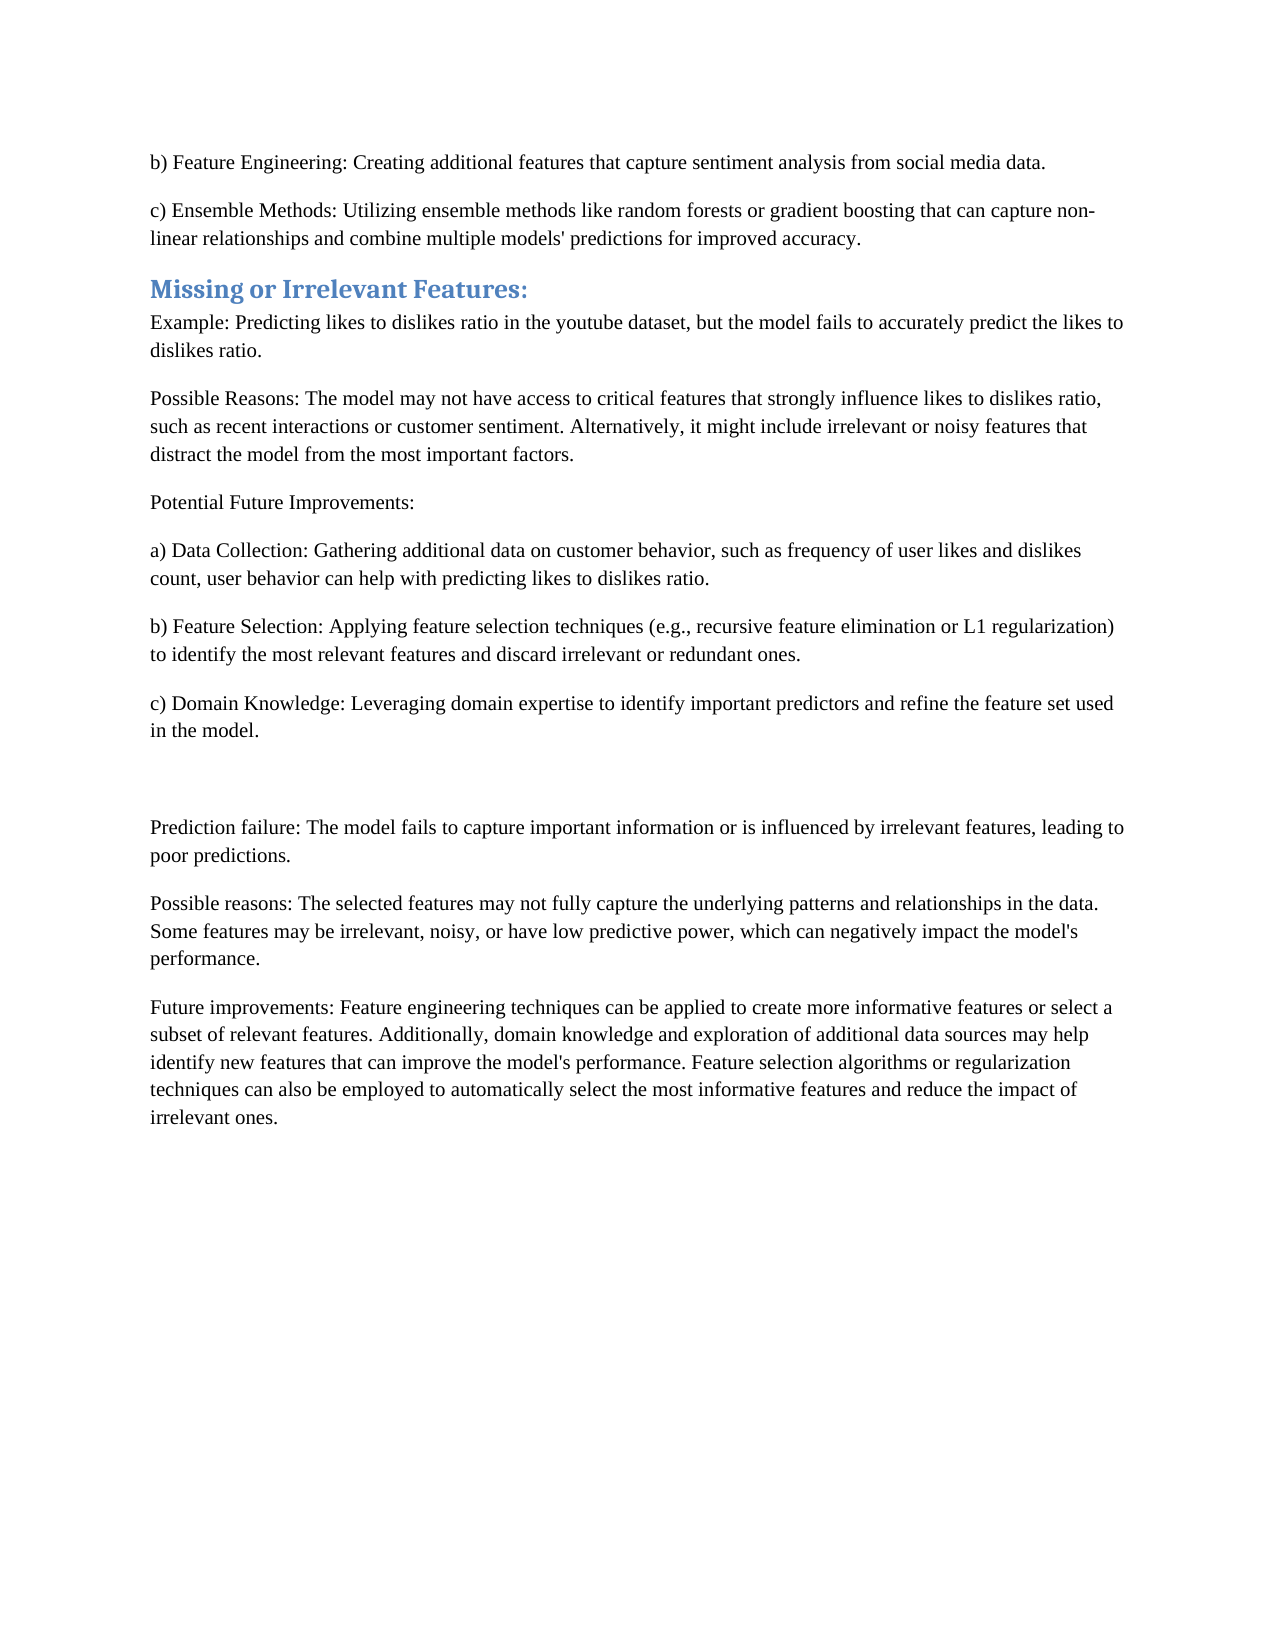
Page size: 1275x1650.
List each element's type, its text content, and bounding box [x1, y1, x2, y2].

text Potential Future Improvements: [150, 490, 1125, 514]
text Example: Predicting likes to dislikes ratio in the youtube dataset, but the model fails to accurately predict the likes to dislikes ratio. [150, 310, 1125, 362]
text b) Feature Selection: Applying feature selection techniques (e.g., recursive feature elimination or L1 regularization) to identify the most relevant features and discard irrelevant or redundant ones. [150, 614, 1125, 666]
text Prediction failure: The model fails to capture important information or is influenced by irrelevant features, leading to poor predictions. [150, 815, 1125, 867]
text c) Ensemble Methods: Utilizing ensemble methods like random forests or gradient boosting that can capture non-linear relationships and combine multiple models' predictions for improved accuracy. [150, 198, 1125, 250]
subtitle Missing or Irrelevant Features: [150, 274, 1125, 306]
text Future improvements: Feature engineering techniques can be applied to create more informative features or select a subset of relevant features. Additionally, domain knowledge and exploration of additional data sources may help identify new features that can improve the model's performance. Feature selection algorithms or regularization techniques can also be employed to automatically select the most informative features and reduce the impact of irrelevant ones. [150, 994, 1125, 1129]
text b) Feature Engineering: Creating additional features that capture sentiment analysis from social media data. [150, 150, 1125, 174]
text Possible reasons: The selected features may not fully capture the underlying patterns and relationships in the data. Some features may be irrelevant, noisy, or have low predictive power, which can negatively impact the model's performance. [150, 891, 1125, 970]
text c) Domain Knowledge: Leveraging domain expertise to identify important predictors and refine the feature set used in the model. [150, 690, 1125, 742]
text Possible Reasons: The model may not have access to critical features that strongly influence likes to dislikes ratio, such as recent interactions or customer sentiment. Alternatively, it might include irrelevant or noisy features that distract the model from the most important factors. [150, 386, 1125, 466]
text a) Data Collection: Gathering additional data on customer behavior, such as frequency of user likes and dislikes count, user behavior can help with predicting likes to dislikes ratio. [150, 538, 1125, 590]
